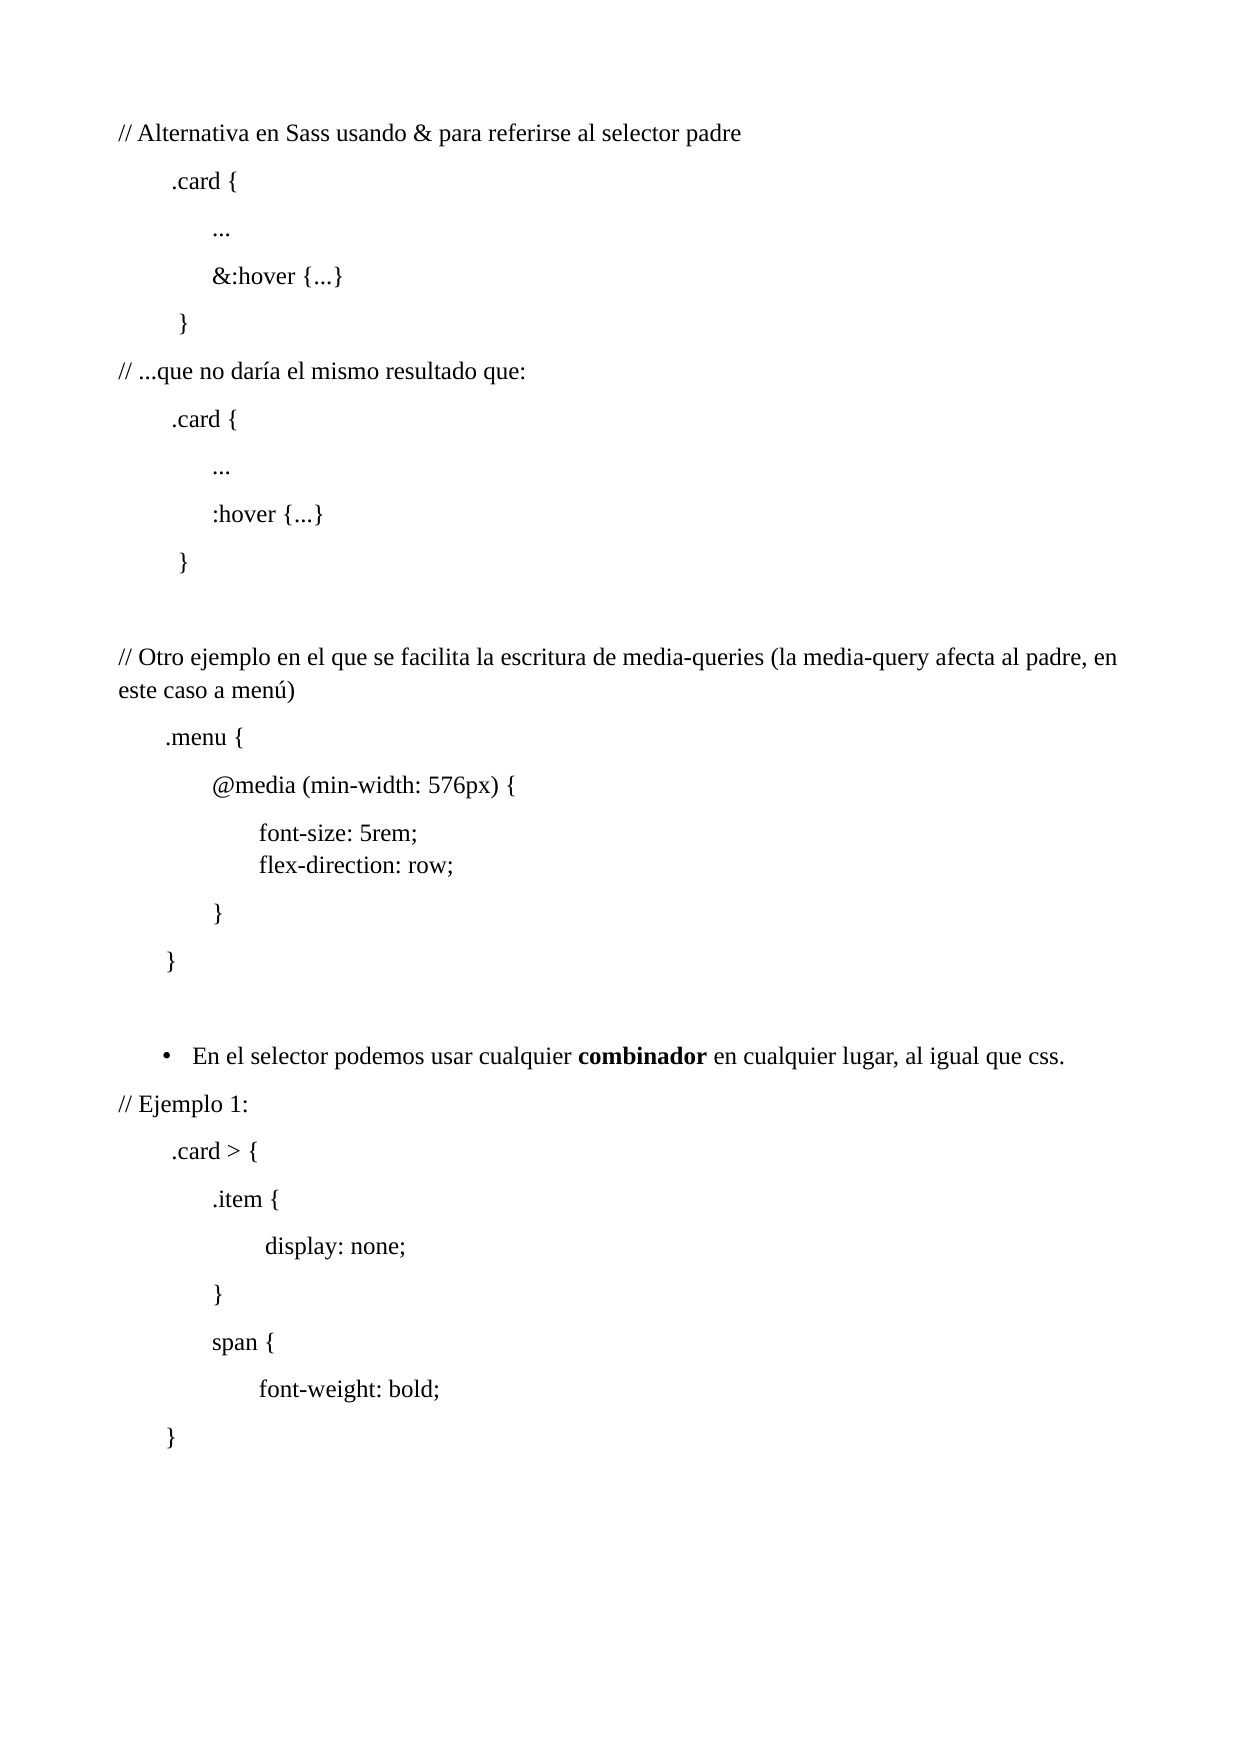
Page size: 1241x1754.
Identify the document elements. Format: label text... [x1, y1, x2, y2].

text .card { [165, 404, 1122, 432]
text } [165, 308, 1122, 337]
text // Alternativa en Sass usando & para referirse al selector padre [118, 118, 1122, 147]
text &:hover {...} [212, 261, 1122, 290]
text ... [212, 213, 1122, 242]
text display: none; [259, 1231, 1122, 1260]
text } [165, 1422, 1122, 1451]
text } [165, 946, 1122, 974]
text // Ejemplo 1: [118, 1089, 1122, 1117]
text span { [212, 1327, 1122, 1355]
text // Otro ejemplo en el que se facilita la escritura de media-queries (la media-query afecta al padre, en este caso a menú) [118, 642, 1122, 703]
text ... [212, 451, 1122, 480]
text .item { [212, 1184, 1122, 1213]
text .card > { [165, 1136, 1122, 1165]
text font-size: 5rem; flex-direction: row; [259, 818, 1122, 879]
text } [212, 898, 1122, 927]
list En el selector podemos usar cualquier combinador en cualquier lugar, al igual que css. [162, 1041, 1122, 1070]
text .card { [165, 166, 1122, 194]
text font-weight: bold; [259, 1374, 1122, 1403]
text .menu { [165, 722, 1122, 751]
text // ...que no daría el mismo resultado que: [118, 356, 1122, 385]
text } [165, 547, 1122, 575]
text @media (min-width: 576px) { [212, 770, 1122, 799]
text } [212, 1279, 1122, 1308]
text :hover {...} [212, 499, 1122, 528]
